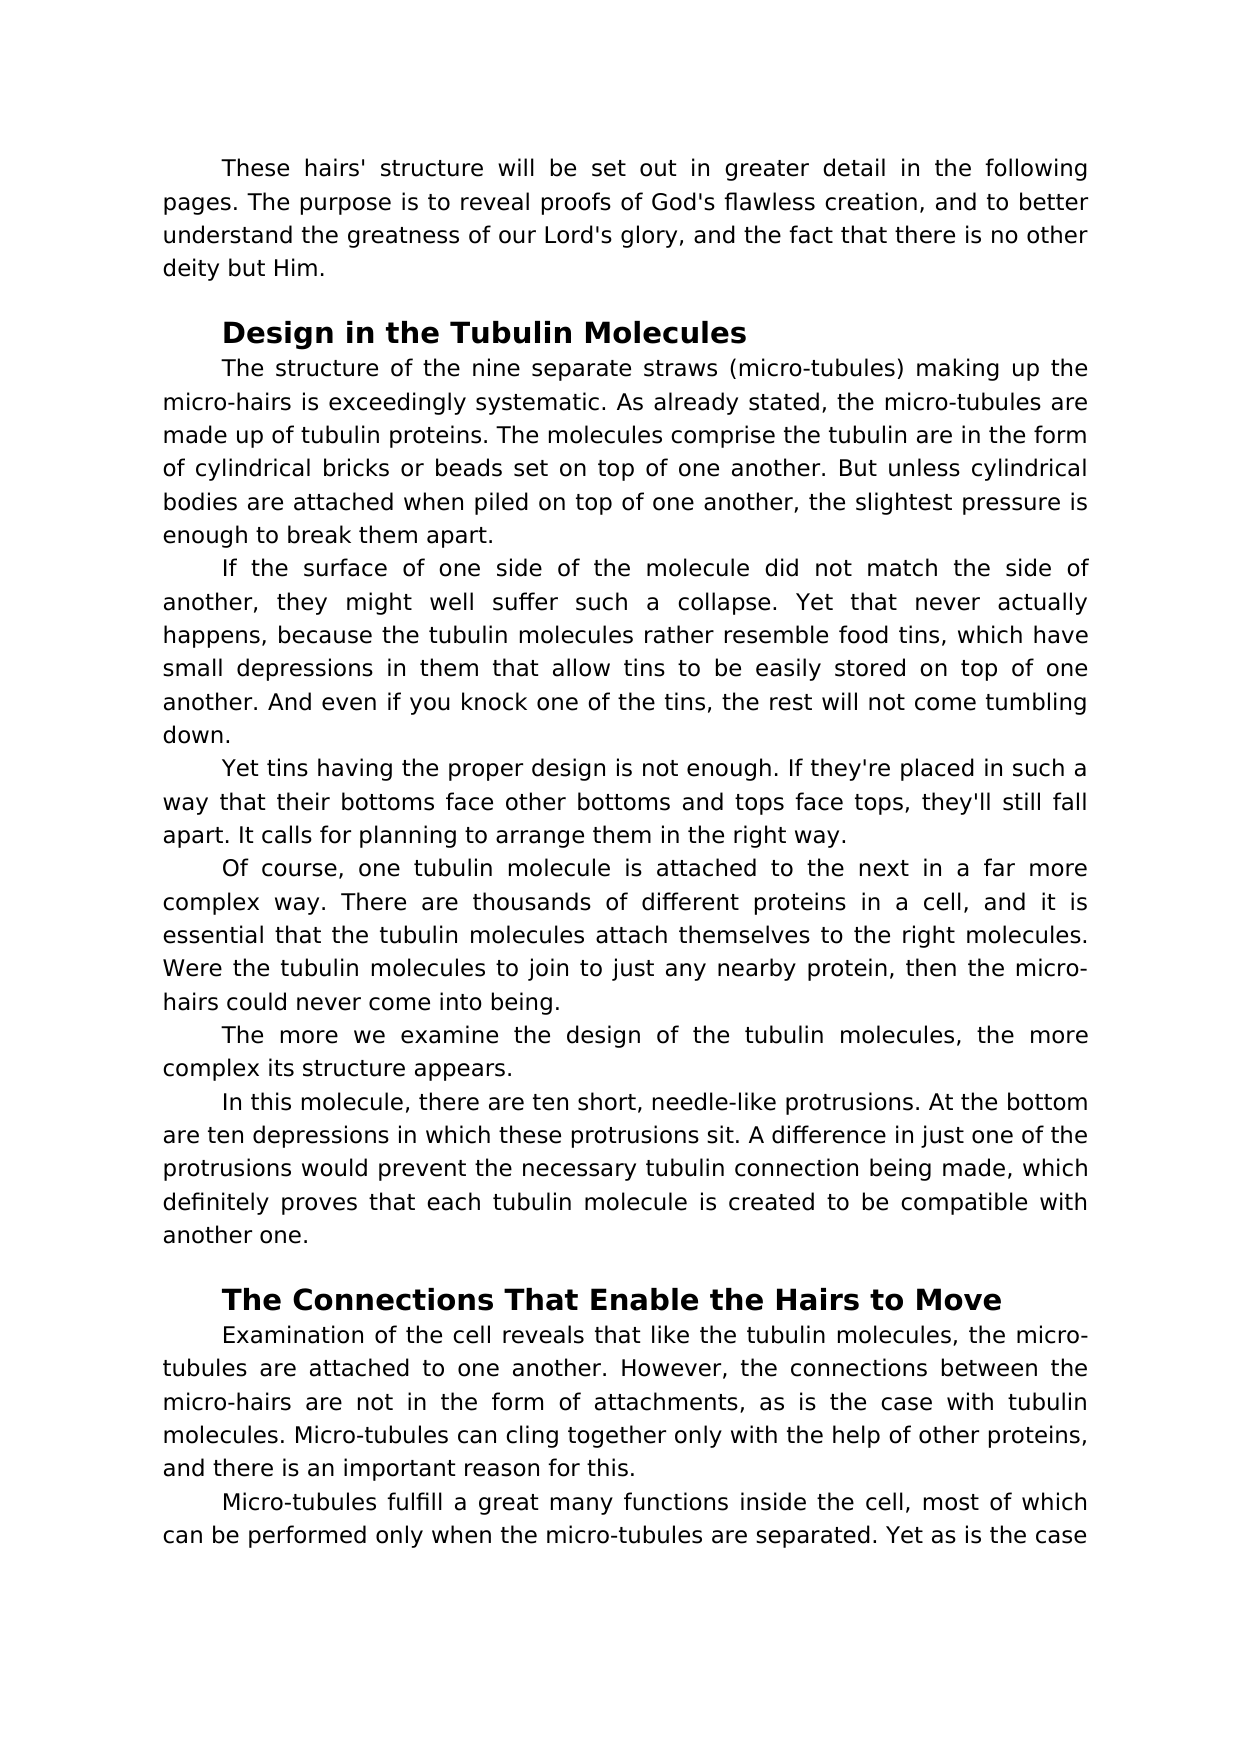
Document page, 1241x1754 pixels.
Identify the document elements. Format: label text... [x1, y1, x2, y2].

text The Connections That Enable the Hairs to Move [162, 1283, 1090, 1317]
text If the surface of one side of the molecule did not match the side of another, they might well suffer such a collapse. Yet that never actually happens, because the tubulin molecules rather resemble food tins, which have small depressions in them that allow tins to be easily stored on top of one another. And even if you knock one of the tins, the rest will not come tumbling down. [162, 550, 1090, 750]
text Micro-tubules fulfill a great many functions inside the cell, most of which can be performed only when the micro-tubules are separated. Yet as is the case [162, 1483, 1090, 1550]
text Examination of the cell reveals that like the tubulin molecules, the micro-tubules are attached to one another. However, the connections between the micro-hairs are not in the form of attachments, as is the case with tubulin molecules. Micro-tubules can cling together only with the help of other proteins, and there is an important reason for this. [162, 1317, 1090, 1483]
text The structure of the nine separate straws (micro-tubules) making up the micro-hairs is exceedingly systematic. As already stated, the micro-tubules are made up of tubulin proteins. The molecules comprise the tubulin are in the form of cylindrical bricks or beads set on top of one another. But unless cylindrical bodies are attached when piled on top of one another, the slightest pressure is enough to break them apart. [162, 350, 1090, 550]
text Yet tins having the proper design is not enough. If they're placed in such a way that their bottoms face other bottoms and tops face tops, they'll still fall apart. It calls for planning to arrange them in the right way. [162, 750, 1090, 850]
text These hairs' structure will be set out in greater detail in the following pages. The purpose is to reveal proofs of God's flawless creation, and to better understand the greatness of our Lord's glory, and the fact that there is no other deity but Him. [162, 150, 1090, 283]
text Design in the Tubulin Molecules [162, 317, 1090, 350]
text In this molecule, there are ten short, needle-like protrusions. At the bottom are ten depressions in which these protrusions sit. A difference in just one of the protrusions would prevent the necessary tubulin connection being made, which definitely proves that each tubulin molecule is created to be compatible with another one. [162, 1083, 1090, 1250]
text Of course, one tubulin molecule is attached to the next in a far more complex way. There are thousands of different proteins in a cell, and it is essential that the tubulin molecules attach themselves to the right molecules. Were the tubulin molecules to join to just any nearby protein, then the micro-hairs could never come into being. [162, 850, 1090, 1017]
text The more we examine the design of the tubulin molecules, the more complex its structure appears. [162, 1017, 1090, 1083]
